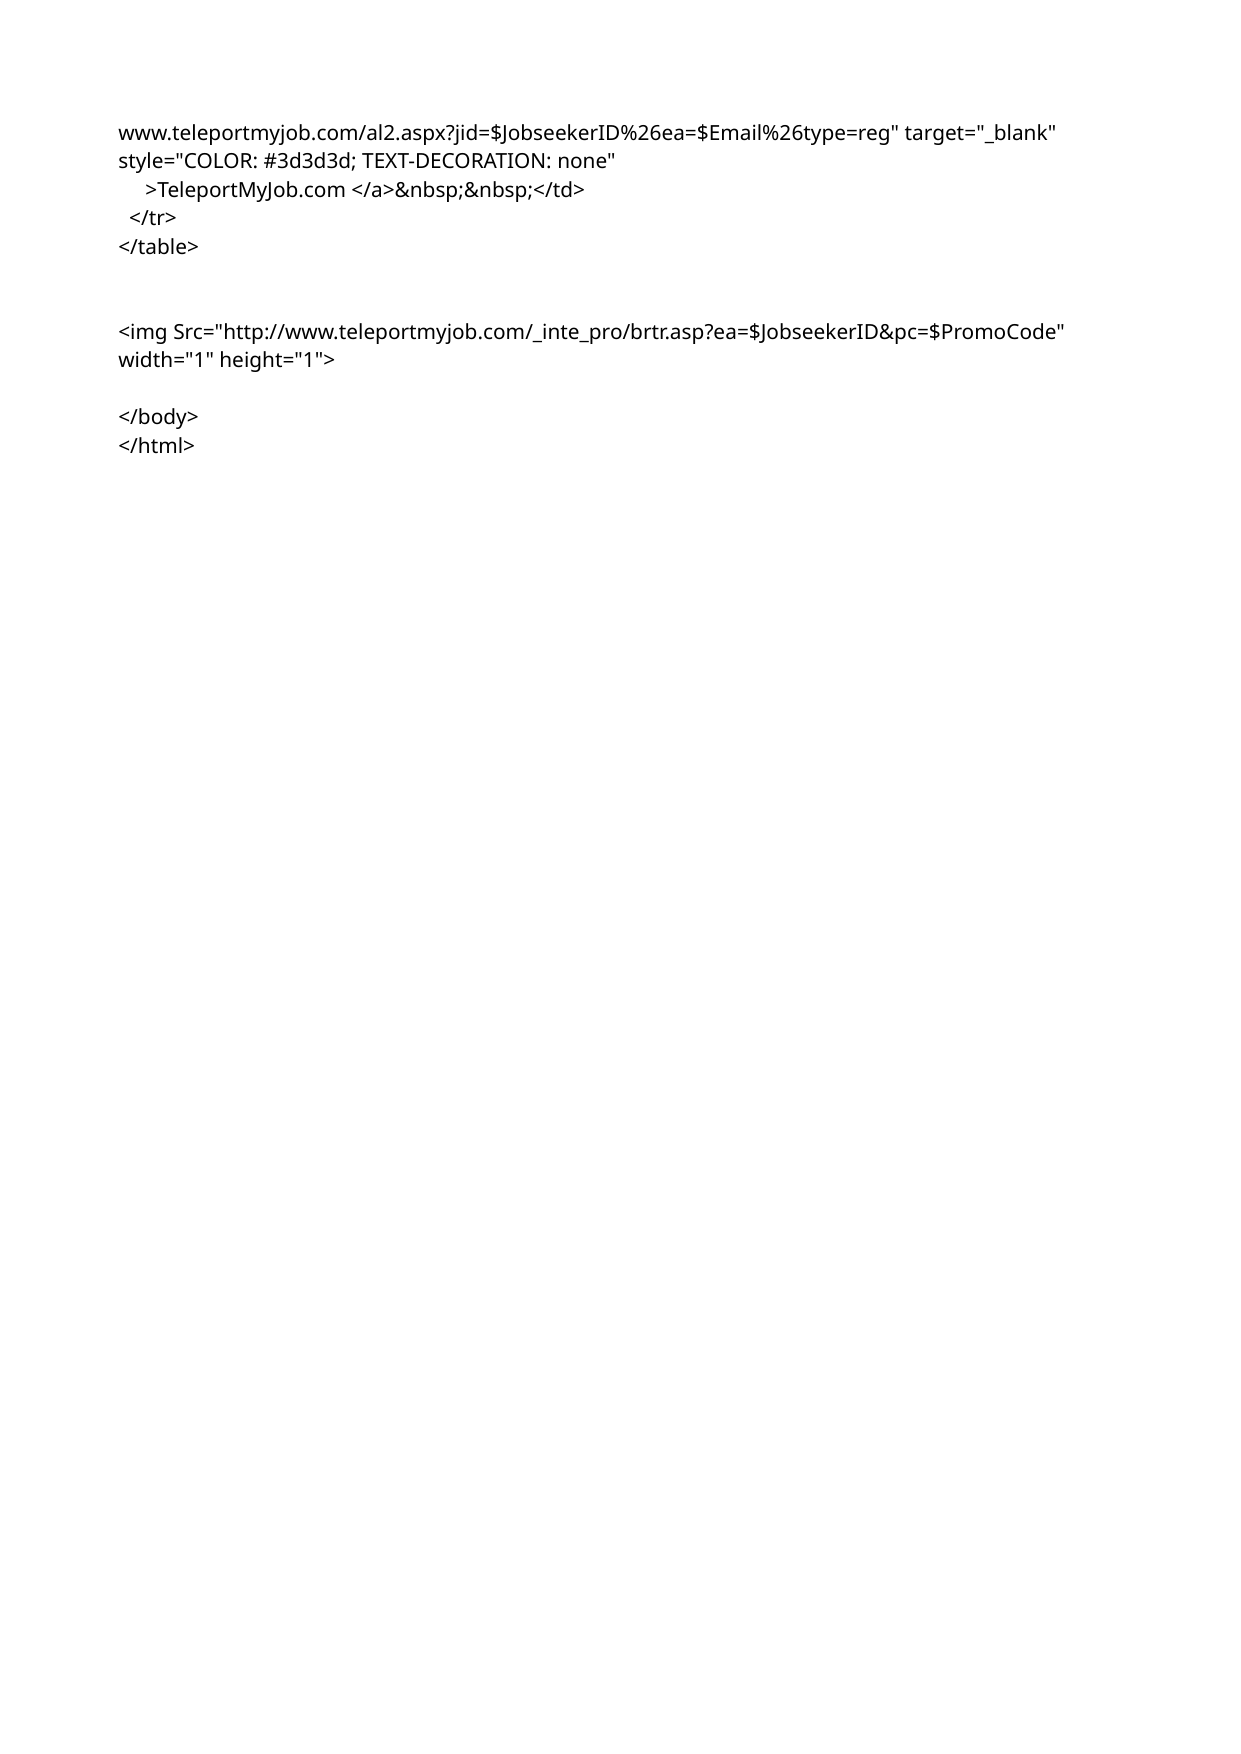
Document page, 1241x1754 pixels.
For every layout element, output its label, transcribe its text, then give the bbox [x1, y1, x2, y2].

text www.teleportmyjob.com/al2.aspx?jid=$JobseekerID%26ea=$Email%26type=reg" target="_blank" style="COLOR: #3d3d3d; TEXT-DECORATION: none" [118, 118, 1122, 175]
text </tr> [118, 203, 1122, 232]
text </table> [118, 232, 1122, 260]
text </html> [118, 431, 1122, 459]
text <img Src="http://www.teleportmyjob.com/_inte_pro/brtr.asp?ea=$JobseekerID&pc=$PromoCode" width="1" height="1"> [118, 317, 1122, 374]
text >TeleportMyJob.com </a>&nbsp;&nbsp;</td> [118, 175, 1122, 203]
text </body> [118, 402, 1122, 431]
